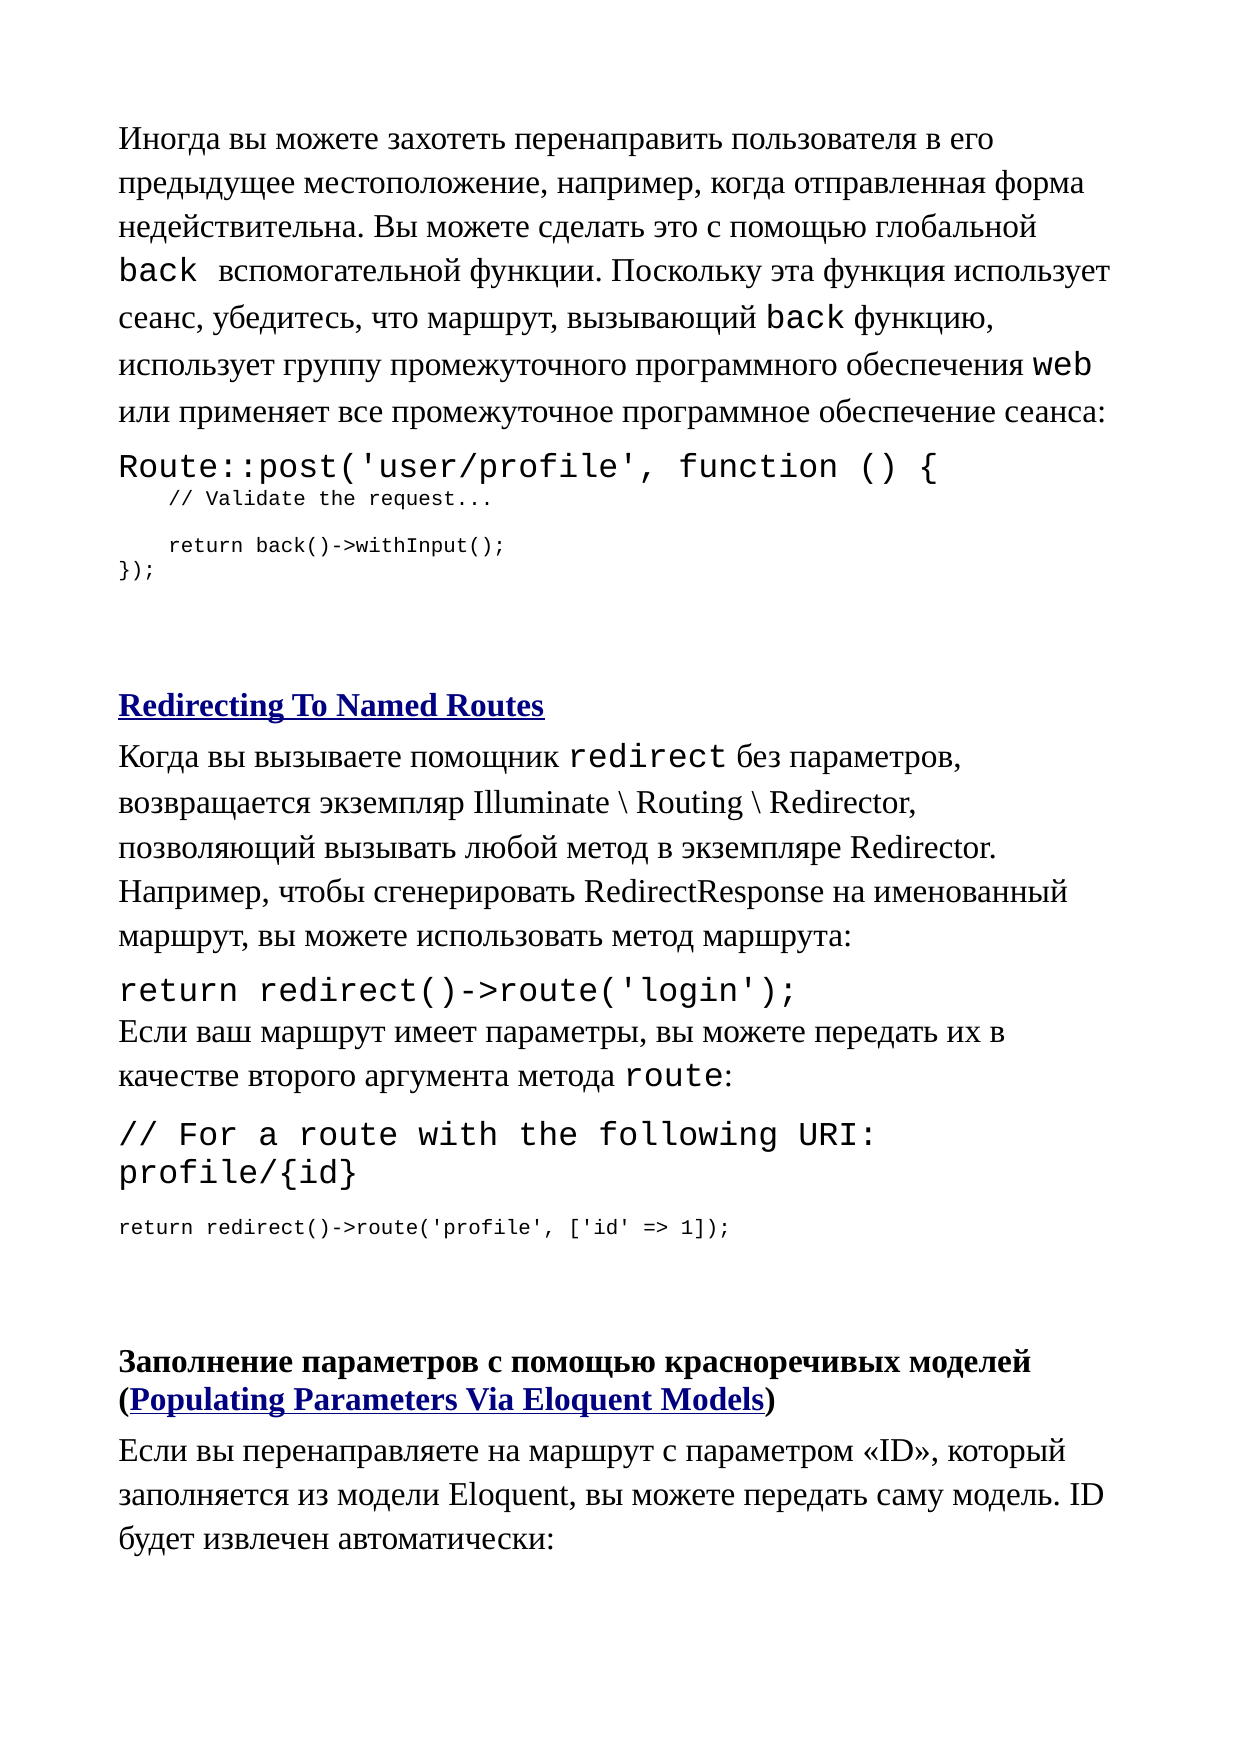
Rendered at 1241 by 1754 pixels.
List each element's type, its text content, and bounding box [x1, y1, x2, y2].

text Если вы перенаправляете на маршрут с параметром «ID», который заполняется из модели Eloquent, вы можете передать саму модель. ID будет извлечен автоматически: [118, 1430, 1122, 1557]
text Route::post('user/profile', function () { [118, 450, 1122, 488]
subtitle Redirecting To Named Routes [118, 685, 1122, 723]
text return back()->withInput(); [118, 535, 1122, 559]
text Иногда вы можете захотеть перенаправить пользователя в его предыдущее местоположение, например, когда отправленная форма недействительна. Вы можете сделать это с помощью глобальной back вспомогательной функции. Поскольку эта функция использует сеанс, убедитесь, что маршрут, вызывающий back функцию, использует группу промежуточного программного обеспечения web или применяет все промежуточное программное обеспечение сеанса: [118, 118, 1122, 429]
text return redirect()->route('login'); [118, 974, 1122, 1011]
text Если ваш маршрут имеет параметры, вы можете передать их в качестве второго аргумента метода route: [118, 1011, 1122, 1097]
subtitle Заполнение параметров с помощью красноречивых моделей (Populating Parameters Via Eloquent Models) [118, 1341, 1122, 1418]
text Когда вы вызываете помощник redirect без параметров, возвращается экземпляр Illuminate \ Routing \ Redirector, позволяющий вызывать любой метод в экземпляре Redirector. Например, чтобы сгенерировать RedirectResponse на именованный маршрут, вы можете использовать метод маршрута: [118, 736, 1122, 953]
text }); [118, 559, 1122, 582]
text // Validate the request... [118, 488, 1122, 511]
text return redirect()->route('profile', ['id' => 1]); [118, 1217, 1122, 1240]
text // For a route with the following URI: profile/{id} [118, 1117, 1122, 1193]
